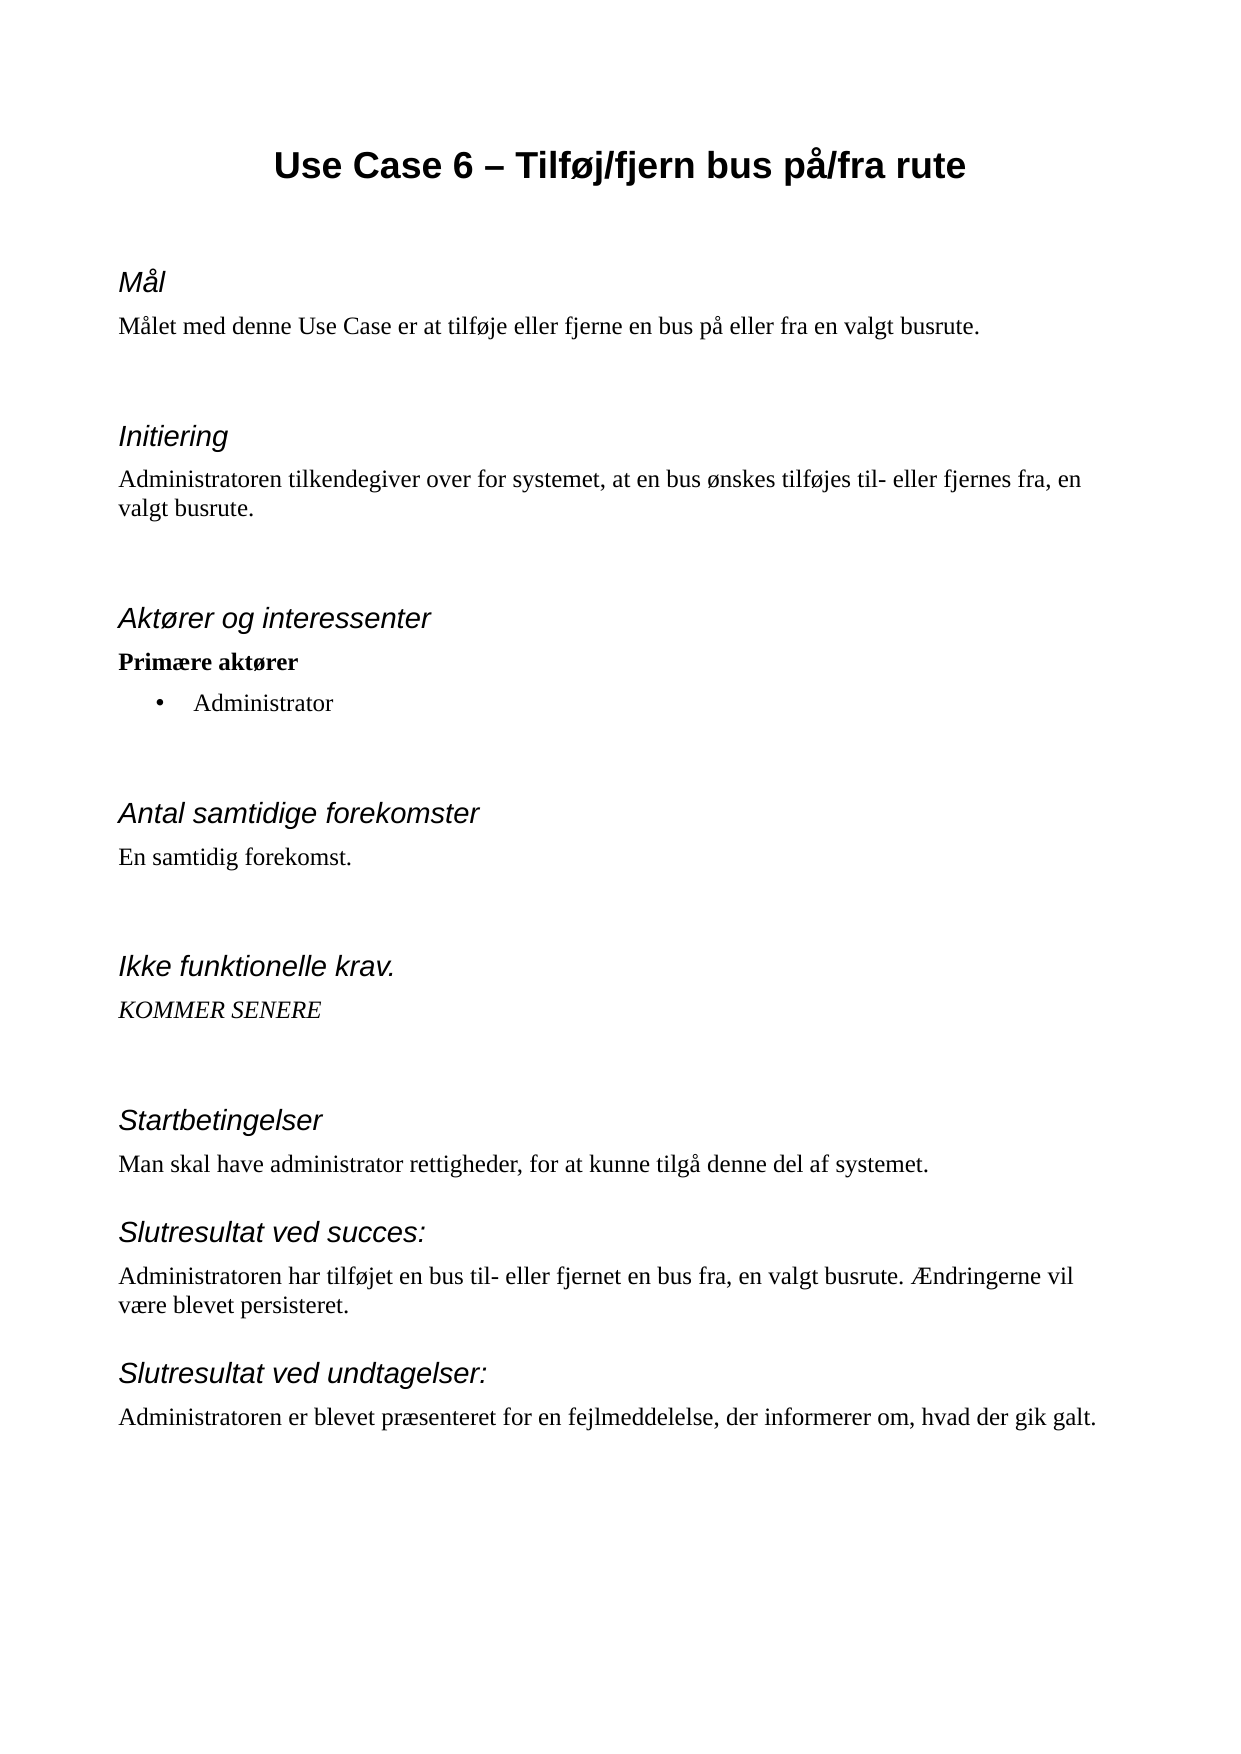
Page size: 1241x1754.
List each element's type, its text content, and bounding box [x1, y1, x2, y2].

text Målet med denne Use Case er at tilføje eller fjerne en bus på eller fra en valgt busrute. [118, 311, 1122, 340]
text Primære aktører [118, 647, 1122, 676]
text Administratoren er blevet præsenteret for en fejlmeddelelse, der informerer om, hvad der gik galt. [118, 1402, 1122, 1431]
subtitle Mål [118, 265, 1122, 298]
text Administratoren har tilføjet en bus til- eller fjernet en bus fra, en valgt busrute. Ændringerne vil være blevet persisteret. [118, 1261, 1122, 1318]
subtitle Initiering [118, 418, 1122, 452]
text Administratoren tilkendegiver over for systemet, at en bus ønskes tilføjes til- eller fjernes fra, en valgt busrute. [118, 464, 1122, 522]
subtitle Ikke funktionelle krav. [118, 949, 1122, 983]
subtitle Startbetingelser [118, 1103, 1122, 1136]
title Use Case 6 – Tilføj/fjern bus på/fra rute [118, 143, 1122, 186]
list Administrator [156, 688, 1122, 717]
subtitle Antal samtidige forekomster [118, 796, 1122, 829]
text En samtidig forekomst. [118, 842, 1122, 870]
text KOMMER SENERE [118, 995, 1122, 1024]
subtitle Aktører og interessenter [118, 601, 1122, 634]
subtitle Slutresultat ved succes: [118, 1215, 1122, 1248]
text Man skal have administrator rettigheder, for at kunne tilgå denne del af systemet. [118, 1149, 1122, 1177]
subtitle Slutresultat ved undtagelser: [118, 1356, 1122, 1389]
